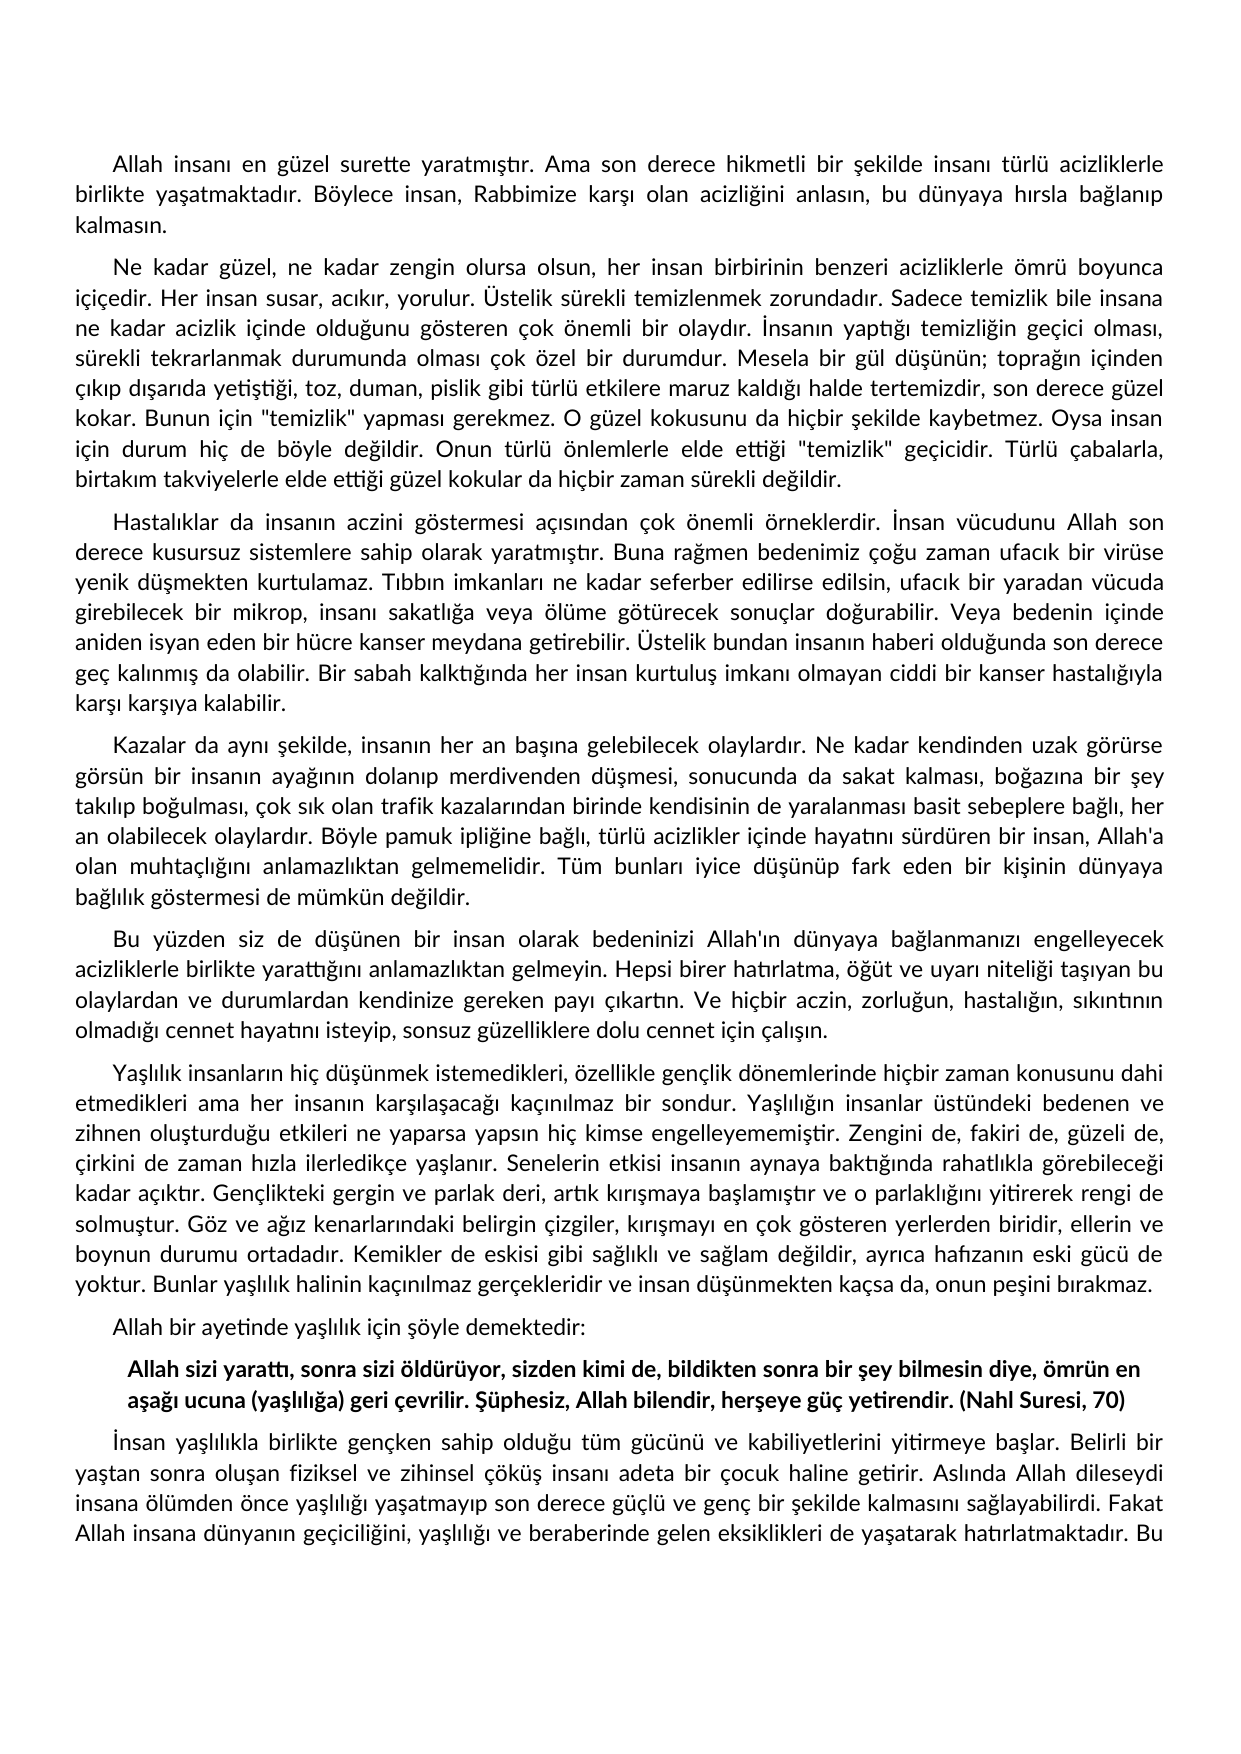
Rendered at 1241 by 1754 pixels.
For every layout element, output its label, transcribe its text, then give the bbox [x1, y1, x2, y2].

text İnsan yaşlılıkla birlikte gençken sahip olduğu tüm gücünü ve kabiliyetlerini yitirmeye başlar. Belirli bir yaştan sonra oluşan fiziksel ve zihinsel çöküş insanı adeta bir çocuk haline getirir. Aslında Allah dileseydi insana ölümden önce yaşlılığı yaşatmayıp son derece güçlü ve genç bir şekilde kalmasını sağlayabilirdi. Fakat Allah insana dünyanın geçiciliğini, yaşlılığı ve beraberinde gelen eksiklikleri de yaşatarak hatırlatmaktadır. Bu [75, 1428, 1165, 1546]
text Allah bir ayetinde yaşlılık için şöyle demektedir: [75, 1312, 1165, 1340]
text Allah insanı en güzel surette yaratmıştır. Ama son derece hikmetli bir şekilde insanı türlü acizliklerle birlikte yaşatmaktadır. Böylece insan, Rabbimize karşı olan acizliğini anlasın, bu dünyaya hırsla bağlanıp kalmasın. [75, 150, 1165, 238]
text Kazalar da aynı şekilde, insanın her an başına gelebilecek olaylardır. Ne kadar kendinden uzak görürse görsün bir insanın ayağının dolanıp merdivenden düşmesi, sonucunda da sakat kalması, boğazına bir şey takılıp boğulması, çok sık olan trafik kazalarından birinde kendisinin de yaralanması basit sebeplere bağlı, her an olabilecek olaylardır. Böyle pamuk ipliğine bağlı, türlü acizlikler içinde hayatını sürdüren bir insan, Allah'a olan muhtaçlığını anlamazlıktan gelmemelidir. Tüm bunları iyice düşünüp fark eden bir kişinin dünyaya bağlılık göstermesi de mümkün değildir. [75, 731, 1165, 910]
text Hastalıklar da insanın aczini göstermesi açısından çok önemli örneklerdir. İnsan vücudunu Allah son derece kusursuz sistemlere sahip olarak yaratmıştır. Buna rağmen bedenimiz çoğu zaman ufacık bir virüse yenik düşmekten kurtulamaz. Tıbbın imkanları ne kadar seferber edilirse edilsin, ufacık bir yaradan vücuda girebilecek bir mikrop, insanı sakatlığa veya ölüme götürecek sonuçlar doğurabilir. Veya bedenin içinde aniden isyan eden bir hücre kanser meydana getirebilir. Üstelik bundan insanın haberi olduğunda son derece geç kalınmış da olabilir. Bir sabah kalktığında her insan kurtuluş imkanı olmayan ciddi bir kanser hastalığıyla karşı karşıya kalabilir. [75, 507, 1165, 716]
text Ne kadar güzel, ne kadar zengin olursa olsun, her insan birbirinin benzeri acizliklerle ömrü boyunca içiçedir. Her insan susar, acıkır, yorulur. Üstelik sürekli temizlenmek zorundadır. Sadece temizlik bile insana ne kadar acizlik içinde olduğunu gösteren çok önemli bir olaydır. İnsanın yaptığı temizliğin geçici olması, sürekli tekrarlanmak durumunda olması çok özel bir durumdur. Mesela bir gül düşünün; toprağın içinden çıkıp dışarıda yetiştiği, toz, duman, pislik gibi türlü etkilere maruz kaldığı halde tertemizdir, son derece güzel kokar. Bunun için "temizlik" yapması gerekmez. O güzel kokusunu da hiçbir şekilde kaybetmez. Oysa insan için durum hiç de böyle değildir. Onun türlü önlemlerle elde ettiği "temizlik" geçicidir. Türlü çabalarla, birtakım takviyelerle elde ettiği güzel kokular da hiçbir zaman sürekli değildir. [75, 253, 1165, 492]
text Allah sizi yarattı, sonra sizi öldürüyor, sizden kimi de, bildikten sonra bir şey bilmesin diye, ömrün en aşağı ucuna (yaşlılığa) geri çevrilir. Şüphesiz, Allah bilendir, herşeye güç yetirendir. (Nahl Suresi, 70) [127, 1355, 1143, 1413]
text Bu yüzden siz de düşünen bir insan olarak bedeninizi Allah'ın dünyaya bağlanmanızı engelleyecek acizliklerle birlikte yarattığını anlamazlıktan gelmeyin. Hepsi birer hatırlatma, öğüt ve uyarı niteliği taşıyan bu olaylardan ve durumlardan kendinize gereken payı çıkartın. Ve hiçbir aczin, zorluğun, hastalığın, sıkıntının olmadığı cennet hayatını isteyip, sonsuz güzelliklere dolu cennet için çalışın. [75, 925, 1165, 1043]
text Yaşlılık insanların hiç düşünmek istemedikleri, özellikle gençlik dönemlerinde hiçbir zaman konusunu dahi etmedikleri ama her insanın karşılaşacağı kaçınılmaz bir sondur. Yaşlılığın insanlar üstündeki bedenen ve zihnen oluşturduğu etkileri ne yaparsa yapsın hiç kimse engelleyememiştir. Zengini de, fakiri de, güzeli de, çirkini de zaman hızla ilerledikçe yaşlanır. Senelerin etkisi insanın aynaya baktığında rahatlıkla görebileceği kadar açıktır. Gençlikteki gergin ve parlak deri, artık kırışmaya başlamıştır ve o parlaklığını yitirerek rengi de solmuştur. Göz ve ağız kenarlarındaki belirgin çizgiler, kırışmayı en çok gösteren yerlerden biridir, ellerin ve boynun durumu ortadadır. Kemikler de eskisi gibi sağlıklı ve sağlam değildir, ayrıca hafızanın eski gücü de yoktur. Bunlar yaşlılık halinin kaçınılmaz gerçekleridir ve insan düşünmekten kaçsa da, onun peşini bırakmaz. [75, 1058, 1165, 1297]
